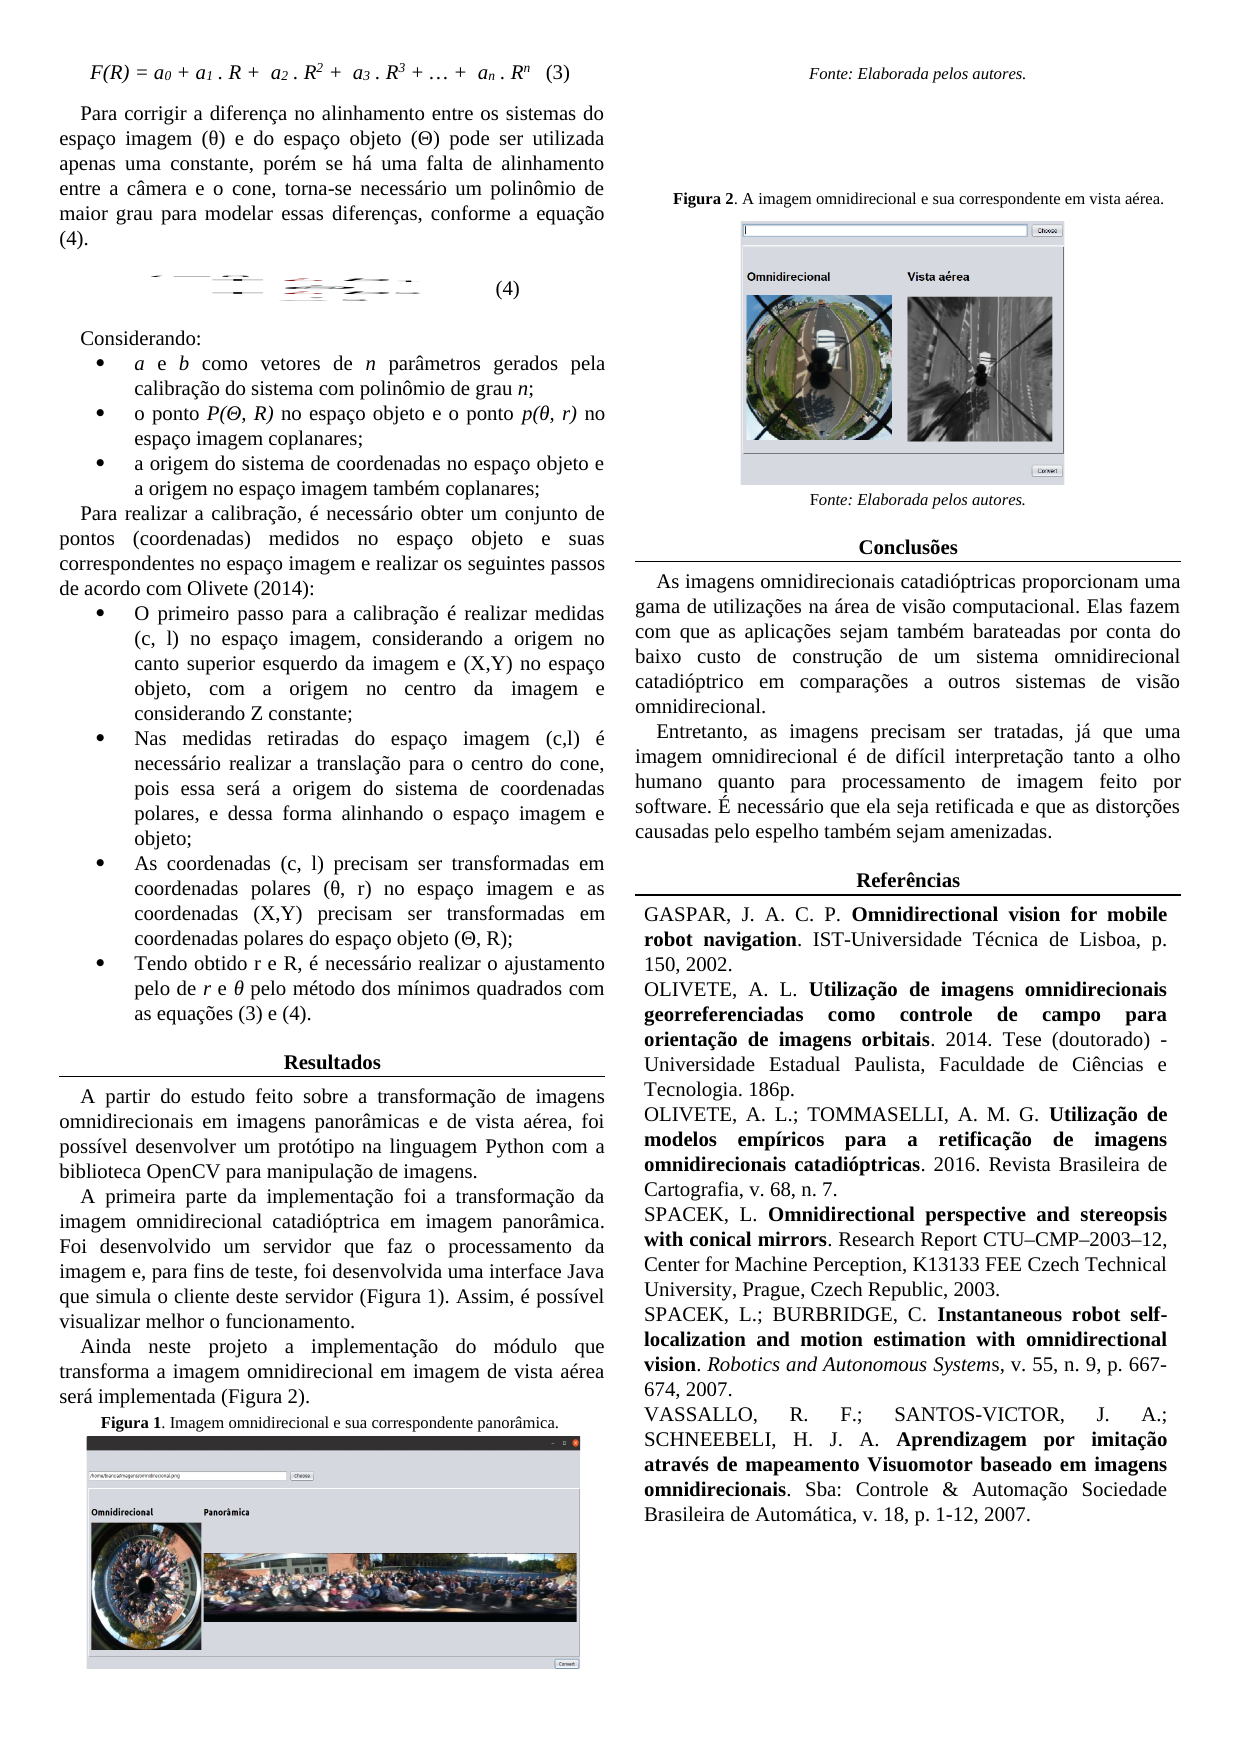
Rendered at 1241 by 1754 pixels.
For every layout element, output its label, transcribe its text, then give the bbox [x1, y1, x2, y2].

text OLIVETE, A. L. Utilização de imagens omnidirecionais georreferenciadas como controle de campo para orientação de imagens orbitais. 2014. Tese (doutorado) - Universidade Estadual Paulista, Faculdade de Ciências e Tecnologia. 186p. [644, 977, 1168, 1102]
list O primeiro passo para a calibração é realizar medidas (c, l) no espaço imagem, considerando a origem no canto superior esquerdo da imagem e (X,Y) no espaço objeto, com a origem no centro da imagem e considerando Z constante; [97, 600, 605, 725]
list As coordenadas (c, l) precisam ser transformadas em coordenadas polares (θ, r) no espaço imagem e as coordenadas (X,Y) precisam ser transformadas em coordenadas polares do espaço objeto (Θ, R); [97, 850, 605, 950]
text Figura 1. Imagem omnidirecional e sua correspondente panorâmica. [68, 1409, 592, 1434]
text Para realizar a calibração, é necessário obter um conjunto de pontos (coordenadas) medidos no espaço objeto e suas correspondentes no espaço imagem e realizar os seguintes passos de acordo com Olivete (2014): [59, 500, 605, 600]
text SPACEK, L.; BURBRIDGE, C. Instantaneous robot self-localization and motion estimation with omnidirectional vision. Robotics and Autonomous Systems, v. 55, n. 9, p. 667-674, 2007. [644, 1302, 1168, 1402]
text Entretanto, as imagens precisam ser tratadas, já que uma imagem omnidirecional é de difícil interpretação tanto a olho humano quanto para processamento de imagem feito por software. É necessário que ela seja retificada e que as distorções causadas pelo espelho também sejam amenizadas. [635, 718, 1181, 843]
subtitle Resultados [59, 1050, 605, 1076]
text SPACEK, L. Omnidirectional perspective and stereopsis with conical mirrors. Research Report CTU–CMP–2003–12, Center for Machine Perception, K13133 FEE Czech Technical University, Prague, Czech Republic, 2003. [644, 1202, 1168, 1302]
text A partir do estudo feito sobre a transformação de imagens omnidirecionais em imagens panorâmicas e de vista aérea, foi possível desenvolver um protótipo na linguagem Python com a biblioteca OpenCV para manipulação de imagens. [59, 1084, 605, 1184]
subtitle Referências [635, 868, 1181, 894]
list Nas medidas retiradas do espaço imagem (c,l) é necessário realizar a translação para o centro do cone, pois essa será a origem do sistema de coordenadas polares, e dessa forma alinhando o espaço imagem e objeto; [97, 725, 605, 850]
text Ainda neste projeto a implementação do módulo que transforma a imagem omnidirecional em imagem de vista aérea será implementada (Figura 2). [59, 1334, 605, 1409]
text (4) [68, 275, 592, 300]
text Figura 2. A imagem omnidirecional e sua correspondente em vista aérea. [635, 184, 1181, 209]
list o ponto P(Θ, R) no espaço objeto e o ponto p(θ, r) no espaço imagem coplanares; [97, 400, 605, 450]
text Fonte: Elaborada pelos autores. [635, 59, 1181, 84]
text Para corrigir a diferença no alinhamento entre os sistemas do espaço imagem (θ) e do espaço objeto (Θ) pode ser utilizada apenas uma constante, porém se há uma falta de alinhamento entre a câmera e o cone, torna-se necessário um polinômio de maior grau para modelar essas diferenças, conforme a equação (4). [59, 100, 605, 250]
text A primeira parte da implementação foi a transformação da imagem omnidirecional catadióptrica em imagem panorâmica. Foi desenvolvido um servidor que faz o processamento da imagem e, para fins de teste, foi desenvolvida uma interface Java que simula o cliente deste servidor (Figura 1). Assim, é possível visualizar melhor o funcionamento. [59, 1184, 605, 1334]
text As imagens omnidirecionais catadióptricas proporcionam uma gama de utilizações na área de visão computacional. Elas fazem com que as aplicações sejam também barateadas por conta do baixo custo de construção de um sistema omnidirecional catadióptrico em comparações a outros sistemas de visão omnidirecional. [635, 568, 1181, 718]
text F(R) = a0 + a1 . R + a2 . R2 + a3 . R3 + … + an . Rn (3) [68, 59, 592, 84]
list a origem do sistema de coordenadas no espaço objeto e a origem no espaço imagem também coplanares; [97, 450, 605, 500]
list a e b como vetores de n parâmetros gerados pela calibração do sistema com polinômio de grau n; [97, 350, 605, 400]
text Fonte: Elaborada pelos autores. [635, 209, 1181, 510]
subtitle Conclusões [635, 535, 1181, 561]
text GASPAR, J. A. C. P. Omnidirectional vision for mobile robot navigation. IST-Universidade Técnica de Lisboa, p. 150, 2002. [644, 902, 1168, 977]
text OLIVETE, A. L.; TOMMASELLI, A. M. G. Utilização de modelos empíricos para a retificação de imagens omnidirecionais catadióptricas. 2016. Revista Brasileira de Cartografia, v. 68, n. 7. [644, 1102, 1168, 1202]
list Tendo obtido r e R, é necessário realizar o ajustamento pelo de r e θ pelo método dos mínimos quadrados com as equações (3) e (4). [97, 950, 605, 1025]
text Considerando: [59, 325, 605, 350]
text VASSALLO, R. F.; SANTOS-VICTOR, J. A.; SCHNEEBELI, H. J. A. Aprendizagem por imitação através de mapeamento Visuomotor baseado em imagens omnidirecionais. Sba: Controle & Automação Sociedade Brasileira de Automática, v. 18, p. 1-12, 2007. [644, 1402, 1168, 1527]
